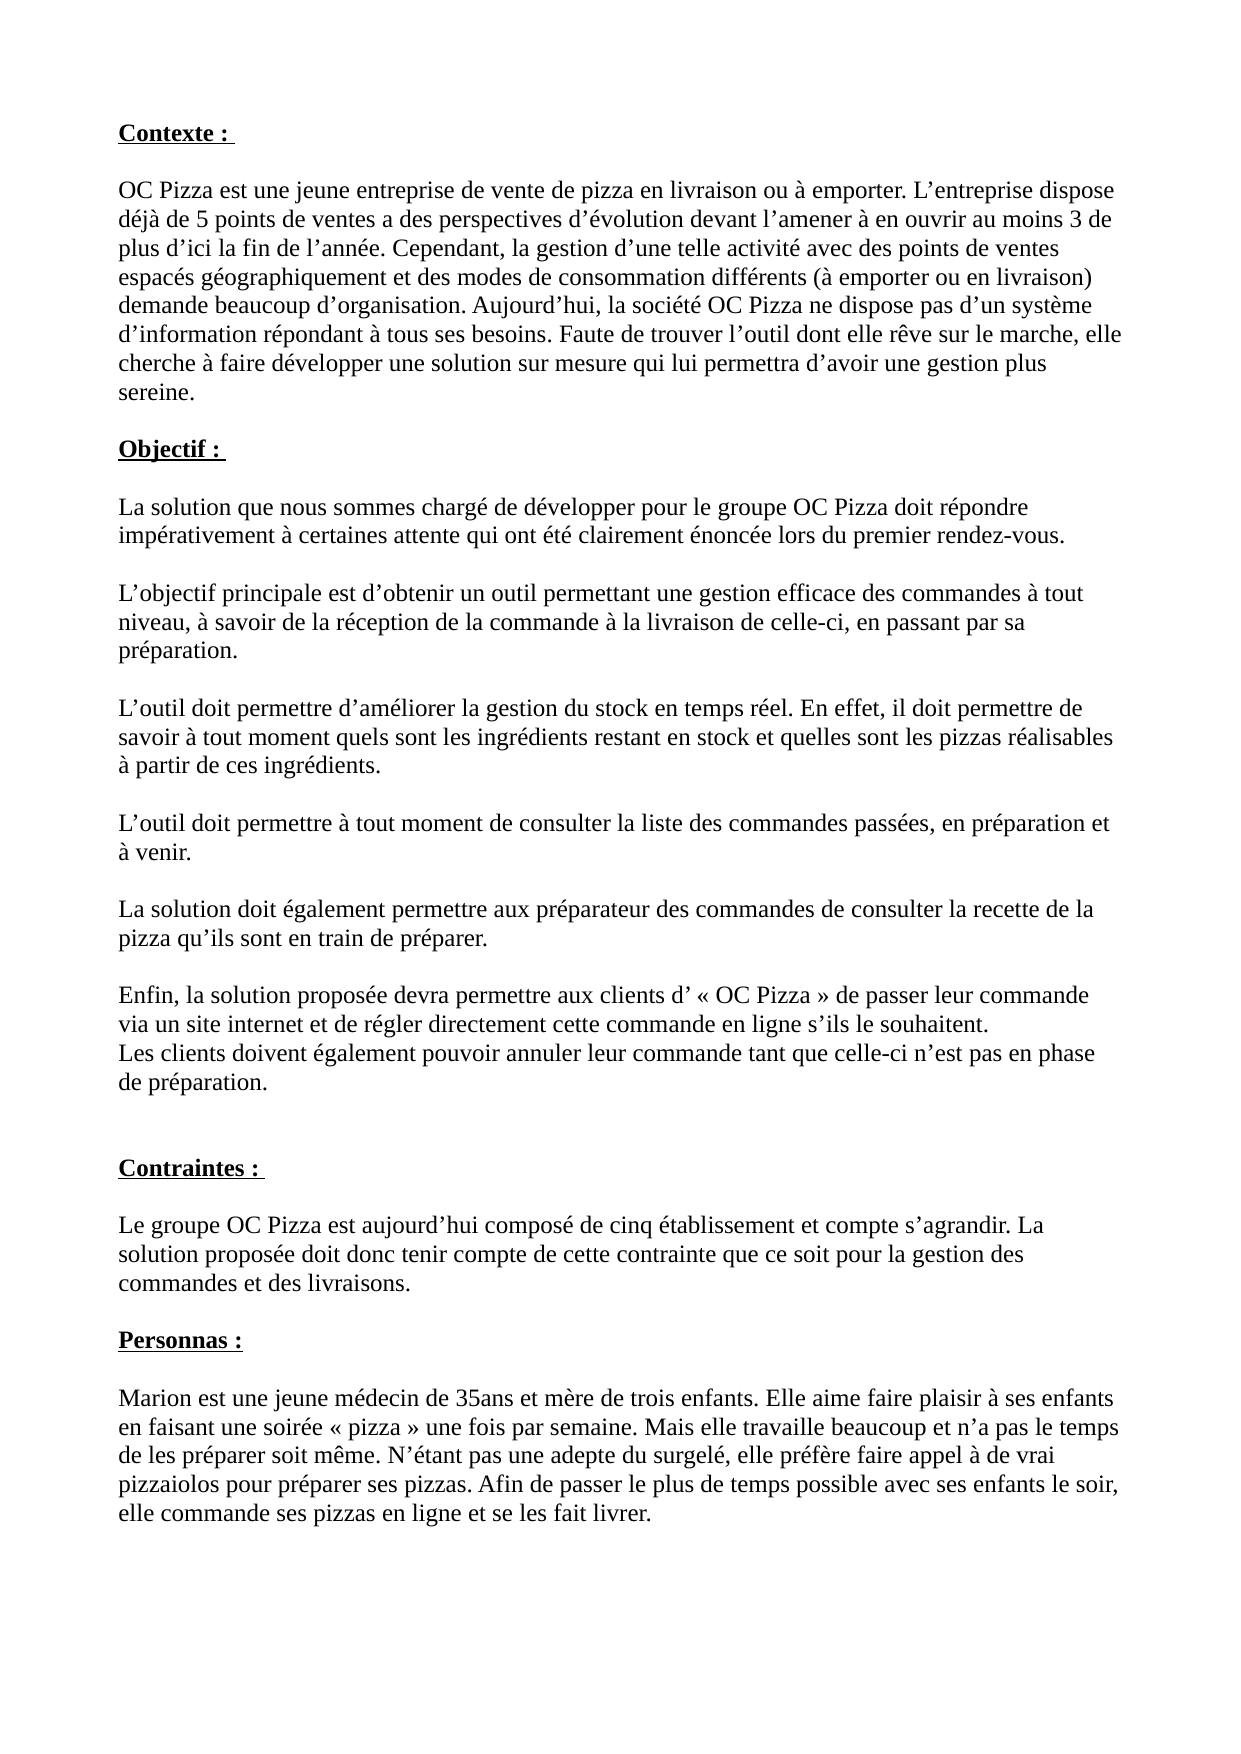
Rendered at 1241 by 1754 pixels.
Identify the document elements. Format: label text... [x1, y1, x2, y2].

text La solution doit également permettre aux préparateur des commandes de consulter la recette de la pizza qu’ils sont en train de préparer. [118, 894, 1122, 952]
text Contraintes : [118, 1153, 1122, 1182]
text Enfin, la solution proposée devra permettre aux clients d’ « OC Pizza » de passer leur commande via un site internet et de régler directement cette commande en ligne s’ils le souhaitent. Les clients doivent également pouvoir annuler leur commande tant que celle-ci n’est pas en phase de préparation. [118, 981, 1122, 1096]
text L’objectif principale est d’obtenir un outil permettant une gestion efficace des commandes à tout niveau, à savoir de la réception de la commande à la livraison de celle-ci, en passant par sa préparation. [118, 578, 1122, 664]
text L’outil doit permettre à tout moment de consulter la liste des commandes passées, en préparation et à venir. [118, 808, 1122, 866]
text Objectif : [118, 434, 1122, 463]
text Le groupe OC Pizza est aujourd’hui composé de cinq établissement et compte s’agrandir. La solution proposée doit donc tenir compte de cette contrainte que ce soit pour la gestion des commandes et des livraisons. [118, 1211, 1122, 1297]
text OC Pizza est une jeune entreprise de vente de pizza en livraison ou à emporter. L’entreprise dispose déjà de 5 points de ventes a des perspectives d’évolution devant l’amener à en ouvrir au moins 3 de plus d’ici la fin de l’année. Cependant, la gestion d’une telle activité avec des points de ventes espacés géographiquement et des modes de consommation différents (à emporter ou en livraison) demande beaucoup d’organisation. Aujourd’hui, la société OC Pizza ne dispose pas d’un système d’information répondant à tous ses besoins. Faute de trouver l’outil dont elle rêve sur le marche, elle cherche à faire développer une solution sur mesure qui lui permettra d’avoir une gestion plus sereine. [118, 176, 1122, 406]
text Contexte : [118, 118, 1122, 147]
text Personnas : [118, 1326, 1122, 1354]
text Marion est une jeune médecin de 35ans et mère de trois enfants. Elle aime faire plaisir à ses enfants en faisant une soirée « pizza » une fois par semaine. Mais elle travaille beaucoup et n’a pas le temps de les préparer soit même. N’étant pas une adepte du surgelé, elle préfère faire appel à de vrai pizzaiolos pour préparer ses pizzas. Afin de passer le plus de temps possible avec ses enfants le soir, elle commande ses pizzas en ligne et se les fait livrer. [118, 1383, 1122, 1527]
text La solution que nous sommes chargé de développer pour le groupe OC Pizza doit répondre impérativement à certaines attente qui ont été clairement énoncée lors du premier rendez-vous. [118, 492, 1122, 549]
text L’outil doit permettre d’améliorer la gestion du stock en temps réel. En effet, il doit permettre de savoir à tout moment quels sont les ingrédients restant en stock et quelles sont les pizzas réalisables à partir de ces ingrédients. [118, 693, 1122, 779]
